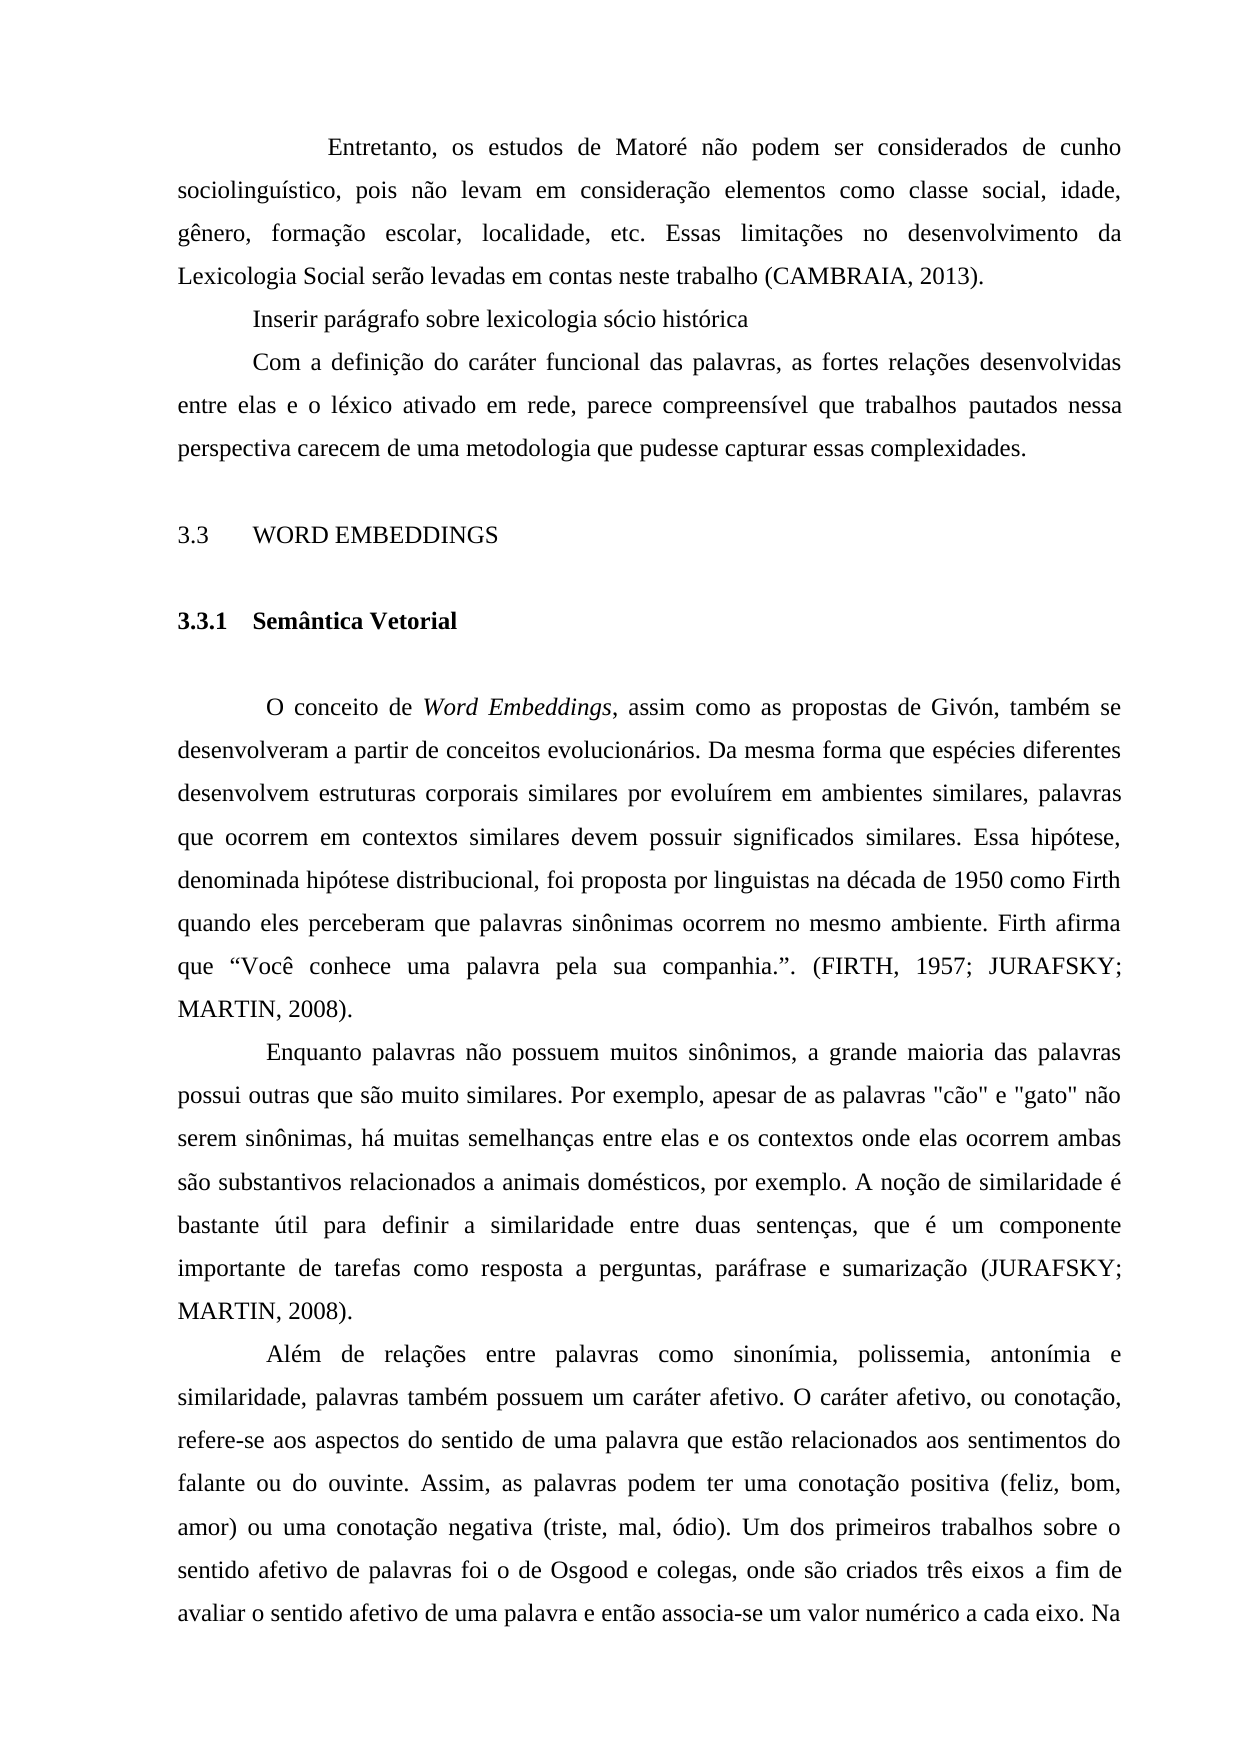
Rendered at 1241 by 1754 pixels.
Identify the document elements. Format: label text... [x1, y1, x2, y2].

text Inserir parágrafo sobre lexicologia sócio histórica [177, 304, 1122, 333]
subtitle 3.3.1 Semântica Vetorial [177, 606, 1122, 635]
text O conceito de Word Embeddings, assim como as propostas de Givón, também se desenvolveram a partir de conceitos evolucionários. Da mesma forma que espécies diferentes desenvolvem estruturas corporais similares por evoluírem em ambientes similares, palavras que ocorrem em contextos similares devem possuir significados similares. Essa hipótese, denominada hipótese distribucional, foi proposta por linguistas na década de 1950 como Firth quando eles perceberam que palavras sinônimas ocorrem no mesmo ambiente. Firth afirma que “Você conhece uma palavra pela sua companhia.”. (FIRTH, 1957; JURAFSKY; MARTIN, 2008). [177, 692, 1122, 1023]
text Entretanto, os estudos de Matoré não podem ser considerados de cunho sociolinguístico, pois não levam em consideração elementos como classe social, idade, gênero, formação escolar, localidade, etc. Essas limitações no desenvolvimento da Lexicologia Social serão levadas em contas neste trabalho (CAMBRAIA, 2013). [177, 132, 1122, 290]
text Além de relações entre palavras como sinonímia, polissemia, antonímia e similaridade, palavras também possuem um caráter afetivo. O caráter afetivo, ou conotação, refere-se aos aspectos do sentido de uma palavra que estão relacionados aos sentimentos do falante ou do ouvinte. Assim, as palavras podem ter uma conotação positiva (feliz, bom, amor) ou uma conotação negativa (triste, mal, ódio). Um dos primeiros trabalhos sobre o sentido afetivo de palavras foi o de Osgood e colegas, onde são criados três eixos a fim de avaliar o sentido afetivo de uma palavra e então associa-se um valor numérico a cada eixo. Na [177, 1339, 1122, 1627]
subtitle 3.3 Word Embeddings [177, 520, 1122, 548]
text Enquanto palavras não possuem muitos sinônimos, a grande maioria das palavras possui outras que são muito similares. Por exemplo, apesar de as palavras "cão" e "gato" não serem sinônimas, há muitas semelhanças entre elas e os contextos onde elas ocorrem ambas são substantivos relacionados a animais domésticos, por exemplo. A noção de similaridade é bastante útil para definir a similaridade entre duas sentenças, que é um componente importante de tarefas como resposta a perguntas, paráfrase e sumarização (JURAFSKY; MARTIN, 2008). [177, 1037, 1122, 1325]
text Com a definição do caráter funcional das palavras, as fortes relações desenvolvidas entre elas e o léxico ativado em rede, parece compreensível que trabalhos pautados nessa perspectiva carecem de uma metodologia que pudesse capturar essas complexidades. [177, 347, 1122, 462]
